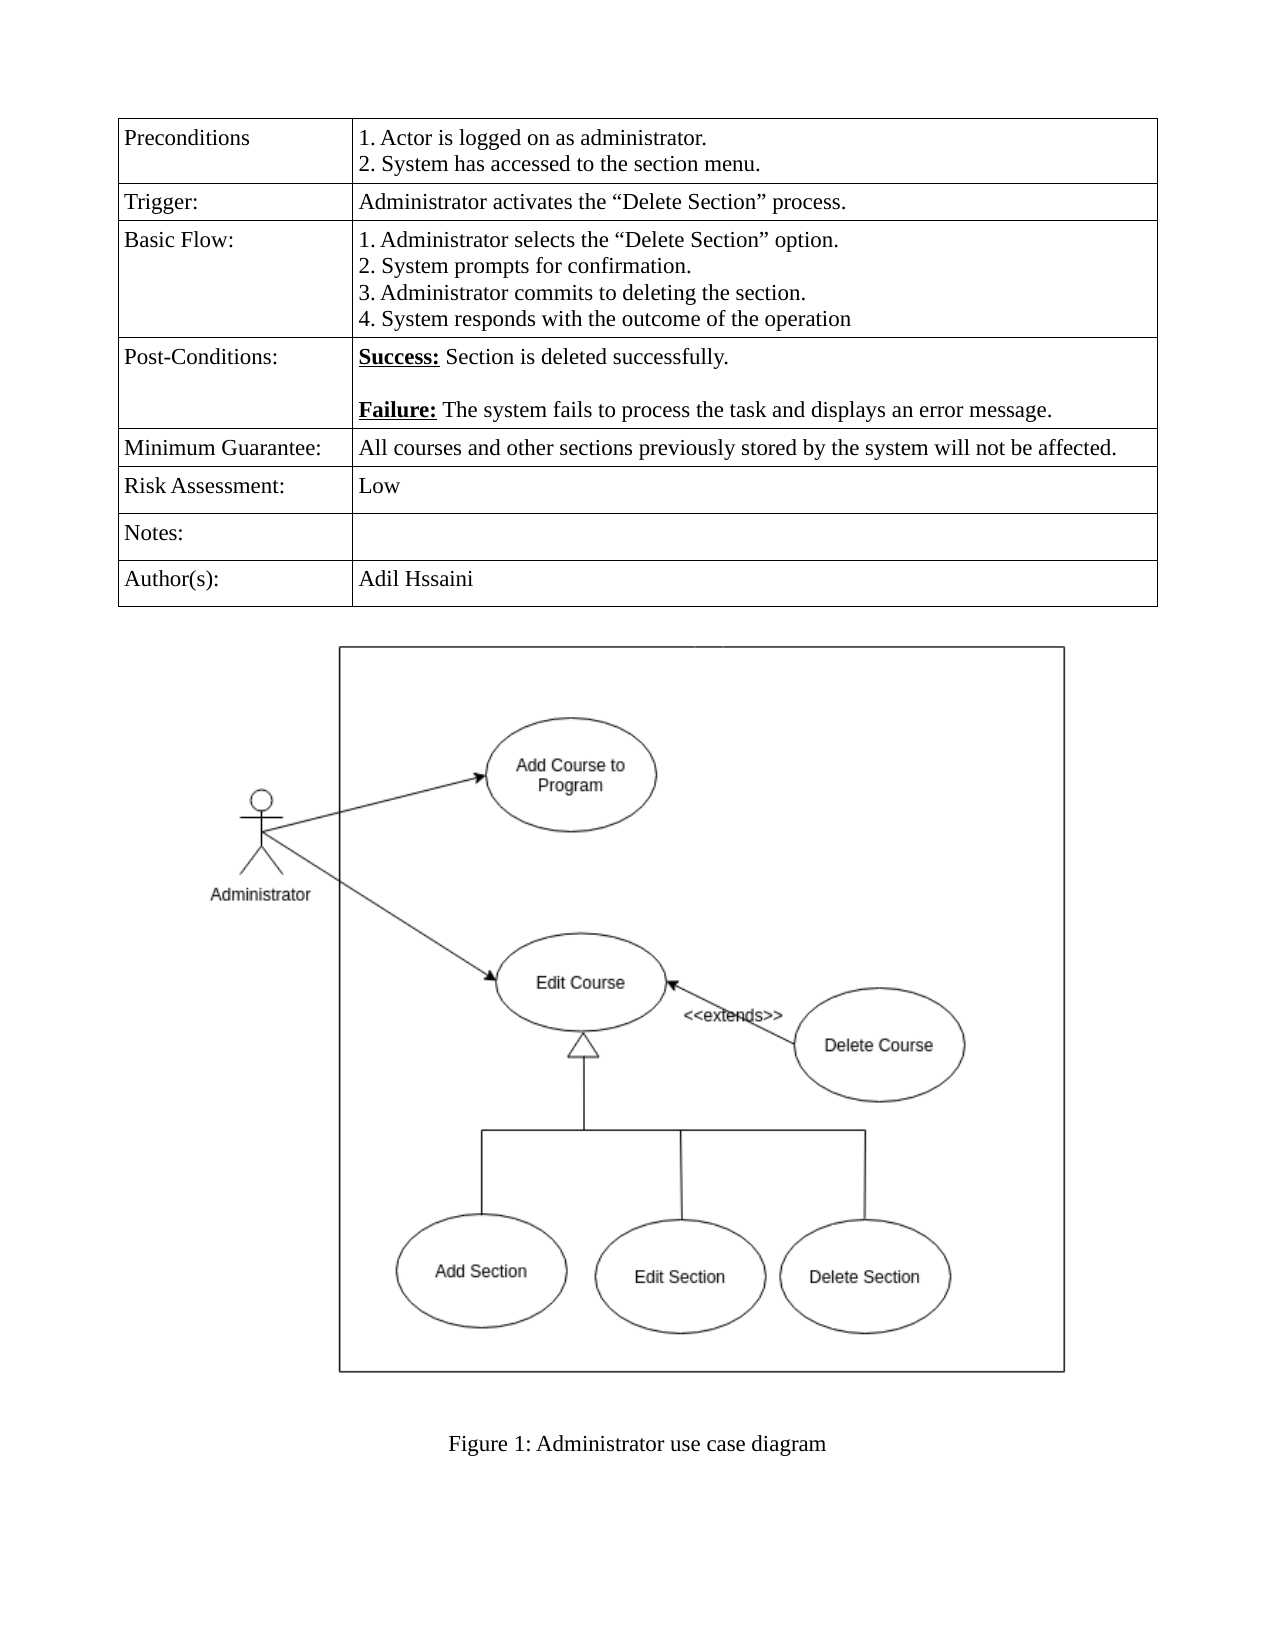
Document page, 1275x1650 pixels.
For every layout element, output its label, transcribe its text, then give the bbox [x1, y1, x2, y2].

table_cell Administrator activates the “Delete Section” process. [353, 184, 1157, 220]
table_cell Post-Conditions: [119, 338, 352, 428]
table_cell Success: Section is deleted successfully. Failure: The system fails to process the task and displays an error message. [353, 338, 1157, 428]
table_cell Risk Assessment: [119, 467, 352, 513]
table_cell Basic Flow: [119, 221, 352, 337]
table_cell Preconditions [119, 119, 352, 182]
table_cell Trigger: [119, 184, 352, 220]
table_cell All courses and other sections previously stored by the system will not be affected. [353, 429, 1157, 466]
table_cell Adil Hssaini [353, 561, 1157, 606]
table_cell 1. Actor is logged on as administrator. 2. System has accessed to the section menu. [353, 119, 1157, 182]
table_cell [353, 514, 1157, 559]
table_cell Author(s): [119, 561, 352, 606]
table_cell Notes: [119, 514, 352, 559]
table_cell Minimum Guarantee: [119, 429, 352, 466]
table_cell 1. Administrator selects the “Delete Section” option. 2. System prompts for confirmation. 3. Administrator commits to deleting the section. 4. System responds with the outcome of the operation [353, 221, 1157, 337]
table_cell Low [353, 467, 1157, 513]
text Figure 1: Administrator use case diagram [118, 1429, 1157, 1456]
